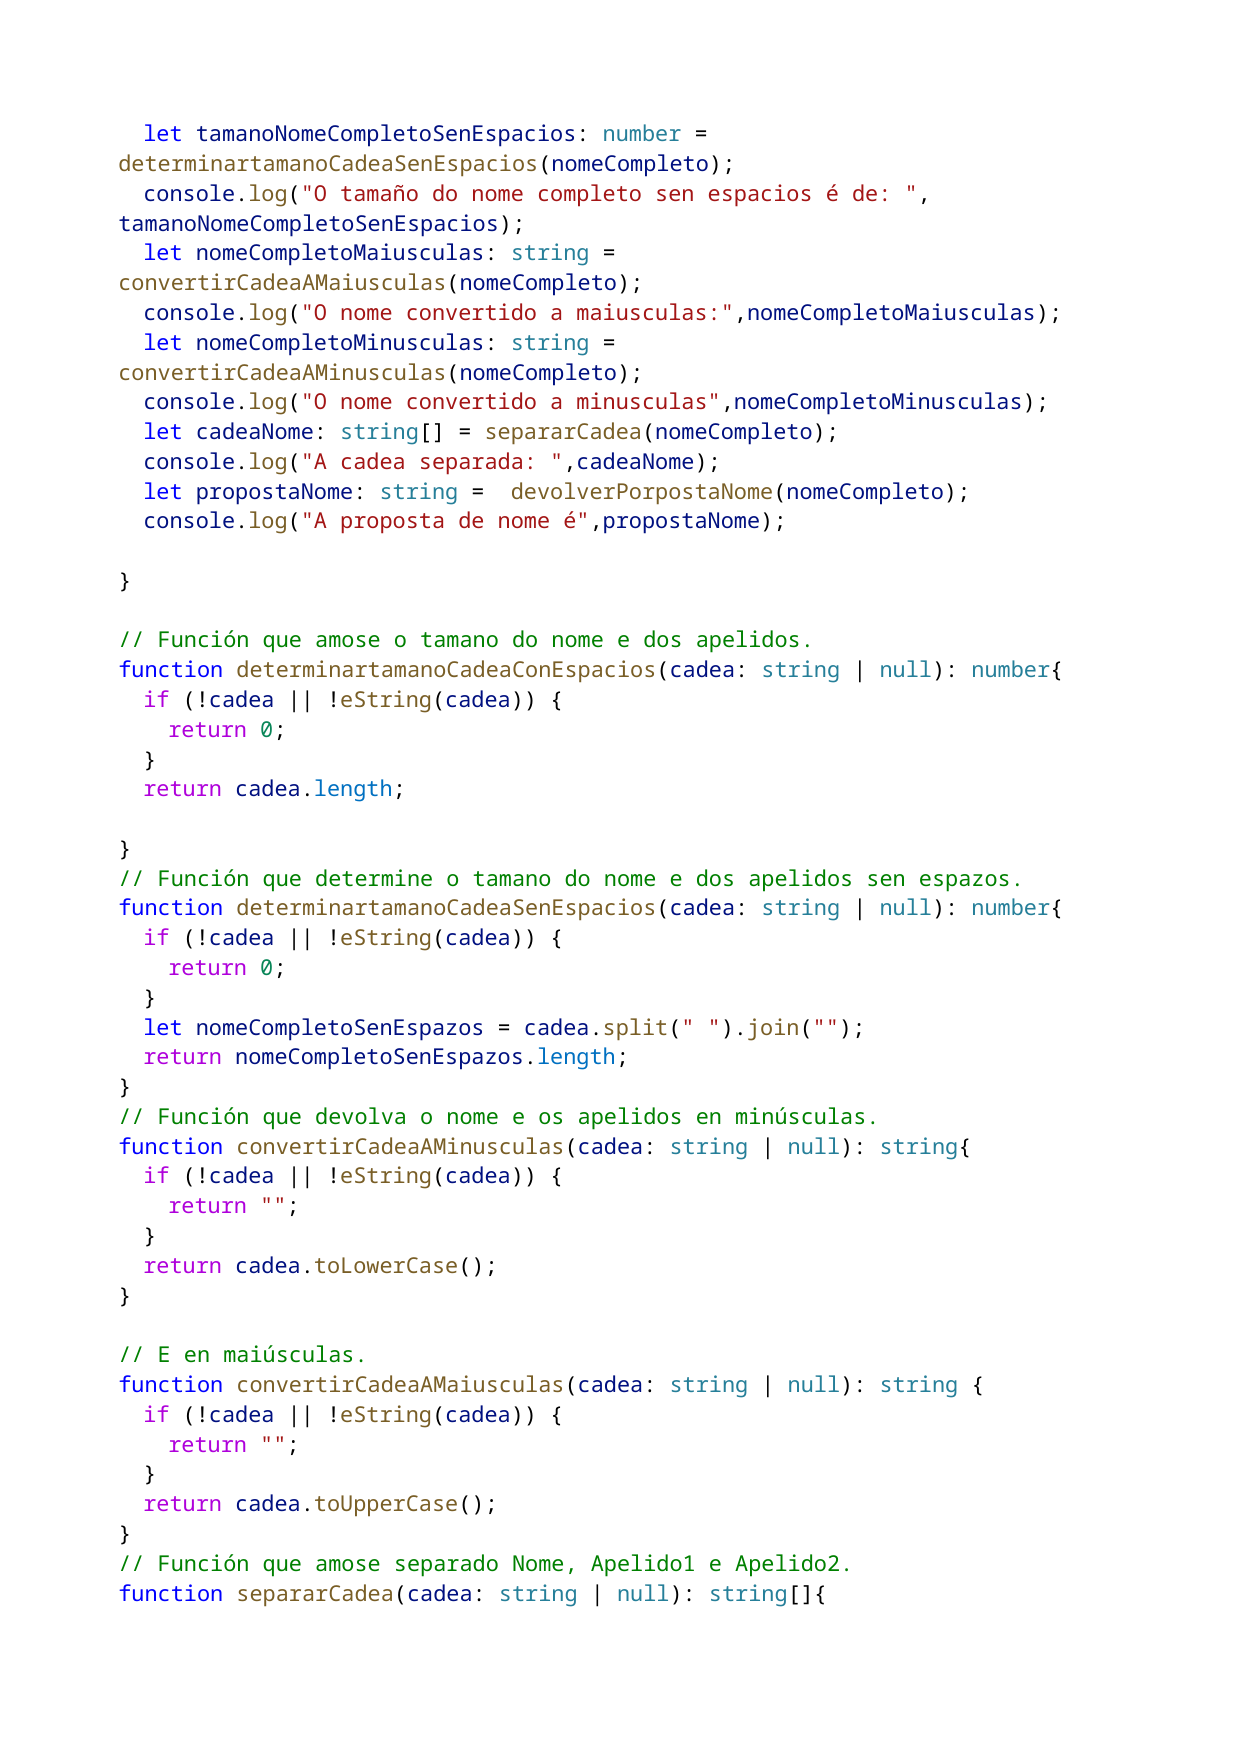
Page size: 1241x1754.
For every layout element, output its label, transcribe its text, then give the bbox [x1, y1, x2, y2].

text // Función que determine o tamano do nome e dos apelidos sen espazos. [118, 863, 1122, 892]
text console.log("O tamaño do nome completo sen espacios é de: ", tamanoNomeCompletoSenEspacios); [118, 178, 1122, 237]
text } [118, 1280, 1122, 1309]
text function determinartamanoCadeaSenEspacios(cadea: string | null): number{ [118, 892, 1122, 922]
text return 0; [118, 952, 1122, 982]
text // E en maiúsculas. [118, 1339, 1122, 1369]
text let tamanoNomeCompletoSenEspacios: number = determinartamanoCadeaSenEspacios(nomeCompleto); [118, 118, 1122, 178]
text } [118, 1518, 1122, 1548]
text // Función que amose separado Nome, Apelido1 e Apelido2. [118, 1548, 1122, 1577]
text if (!cadea || !eString(cadea)) { [118, 684, 1122, 714]
text } [118, 833, 1122, 863]
text } [118, 743, 1122, 773]
text return cadea.toUpperCase(); [118, 1488, 1122, 1518]
text if (!cadea || !eString(cadea)) { [118, 1399, 1122, 1428]
text function convertirCadeaAMinusculas(cadea: string | null): string{ [118, 1131, 1122, 1161]
text return nomeCompletoSenEspazos.length; [118, 1041, 1122, 1071]
text console.log("O nome convertido a maiusculas:",nomeCompletoMaiusculas); [118, 297, 1122, 327]
text return ""; [118, 1428, 1122, 1458]
text } [118, 1071, 1122, 1101]
text function separarCadea(cadea: string | null): string[]{ [118, 1577, 1122, 1607]
text console.log("A cadea separada: ",cadeaNome); [118, 446, 1122, 476]
text let nomeCompletoSenEspazos = cadea.split(" ").join(""); [118, 1012, 1122, 1041]
text return 0; [118, 714, 1122, 743]
text let nomeCompletoMinusculas: string = convertirCadeaAMinusculas(nomeCompleto); [118, 327, 1122, 386]
text let nomeCompletoMaiusculas: string = convertirCadeaAMaiusculas(nomeCompleto); [118, 237, 1122, 297]
text // Función que amose o tamano do nome e dos apelidos. [118, 624, 1122, 654]
text return cadea.length; [118, 773, 1122, 803]
text } [118, 1220, 1122, 1250]
text } [118, 1458, 1122, 1488]
text } [118, 565, 1122, 595]
text let propostaNome: string = devolverPorpostaNome(nomeCompleto); [118, 476, 1122, 505]
text let cadeaNome: string[] = separarCadea(nomeCompleto); [118, 416, 1122, 446]
text if (!cadea || !eString(cadea)) { [118, 922, 1122, 952]
text // Función que devolva o nome e os apelidos en minúsculas. [118, 1101, 1122, 1131]
text function determinartamanoCadeaConEspacios(cadea: string | null): number{ [118, 654, 1122, 684]
text if (!cadea || !eString(cadea)) { [118, 1161, 1122, 1190]
text return cadea.toLowerCase(); [118, 1250, 1122, 1280]
text function convertirCadeaAMaiusculas(cadea: string | null): string { [118, 1369, 1122, 1399]
text return ""; [118, 1190, 1122, 1220]
text console.log("A proposta de nome é",propostaNome); [118, 505, 1122, 535]
text } [118, 982, 1122, 1012]
text console.log("O nome convertido a minusculas",nomeCompletoMinusculas); [118, 386, 1122, 416]
